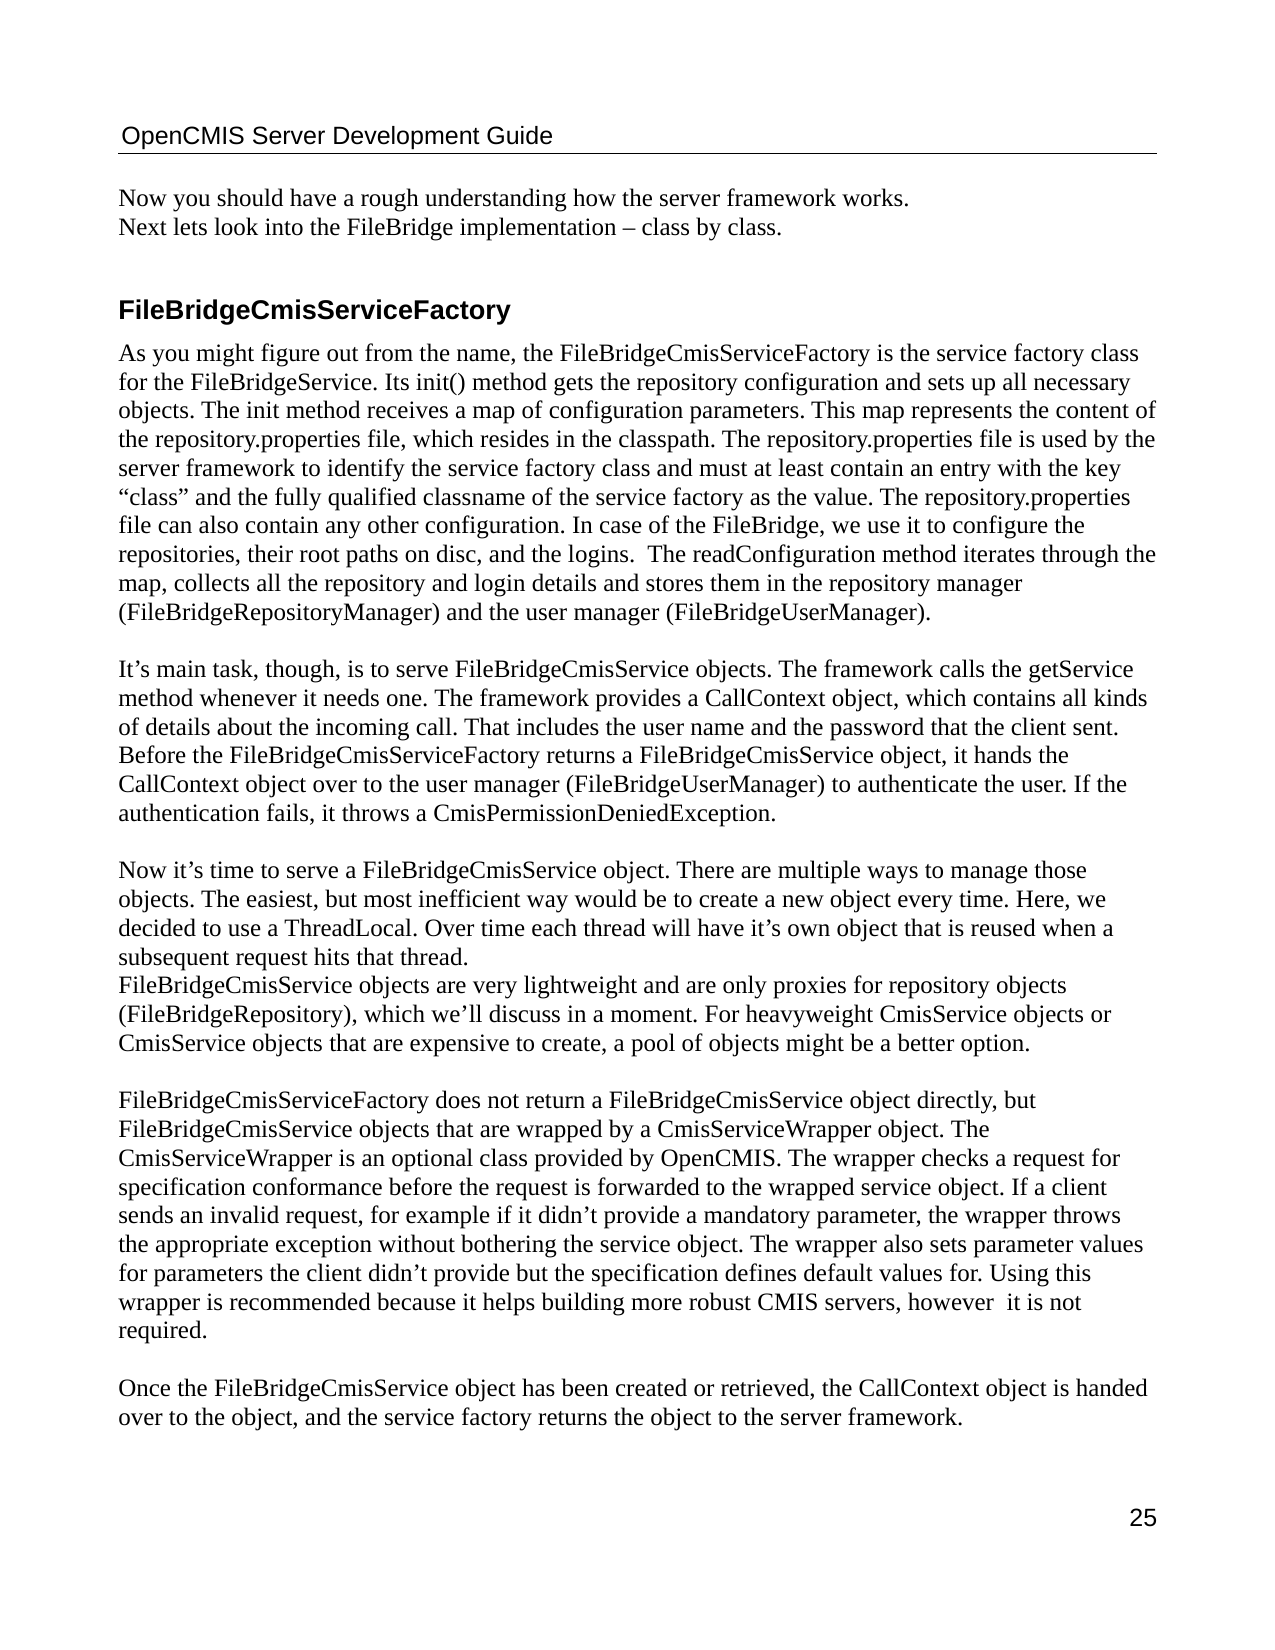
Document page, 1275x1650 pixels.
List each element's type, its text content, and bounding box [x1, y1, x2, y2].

text FileBridgeCmisServiceFactory does not return a FileBridgeCmisService object directly, but FileBridgeCmisService objects that are wrapped by a CmisServiceWrapper object. The CmisServiceWrapper is an optional class provided by OpenCMIS. The wrapper checks a request for specification conformance before the request is forwarded to the wrapped service object. If a client sends an invalid request, for example if it didn’t provide a mandatory parameter, the wrapper throws the appropriate exception without bothering the service object. The wrapper also sets parameter values for parameters the client didn’t provide but the specification defines default values for. Using this wrapper is recommended because it helps building more robust CMIS servers, however it is not required. [118, 1086, 1157, 1344]
text Next lets look into the FileBridge implementation – class by class. [118, 212, 1157, 241]
text It’s main task, though, is to serve FileBridgeCmisService objects. The framework calls the getService method whenever it needs one. The framework provides a CallContext object, which contains all kinds of details about the incoming call. That includes the user name and the password that the client sent. Before the FileBridgeCmisServiceFactory returns a FileBridgeCmisService object, it hands the CallContext object over to the user manager (FileBridgeUserManager) to authenticate the user. If the authentication fails, it throws a CmisPermissionDeniedException. [118, 654, 1157, 827]
text As you might figure out from the name, the FileBridgeCmisServiceFactory is the service factory class for the FileBridgeService. Its init() method gets the repository configuration and sets up all necessary objects. The init method receives a map of configuration parameters. This map represents the content of the repository.properties file, which resides in the classpath. The repository.properties file is used by the server framework to identify the service factory class and must at least contain an entry with the key “class” and the fully qualified classname of the service factory as the value. The repository.properties file can also contain any other configuration. In case of the FileBridge, we use it to configure the repositories, their root paths on disc, and the logins. The readConfiguration method iterates through the map, collects all the repository and login details and stores them in the repository manager (FileBridgeRepositoryManager) and the user manager (FileBridgeUserManager). [118, 338, 1157, 626]
text Now it’s time to serve a FileBridgeCmisService object. There are multiple ways to manage those objects. The easiest, but most inefficient way would be to create a new object every time. Here, we decided to use a ThreadLocal. Over time each thread will have it’s own object that is reused when a subsequent request hits that thread. [118, 856, 1157, 971]
subtitle FileBridgeCmisServiceFactory [118, 294, 1157, 326]
text FileBridgeCmisService objects are very lightweight and are only proxies for repository objects (FileBridgeRepository), which we’ll discuss in a moment. For heavyweight CmisService objects or CmisService objects that are expensive to create, a pool of objects might be a better option. [118, 971, 1157, 1057]
text Now you should have a rough understanding how the server framework works. [118, 183, 1157, 212]
text Once the FileBridgeCmisService object has been created or retrieved, the CallContext object is handed over to the object, and the service factory returns the object to the server framework. [118, 1373, 1157, 1431]
